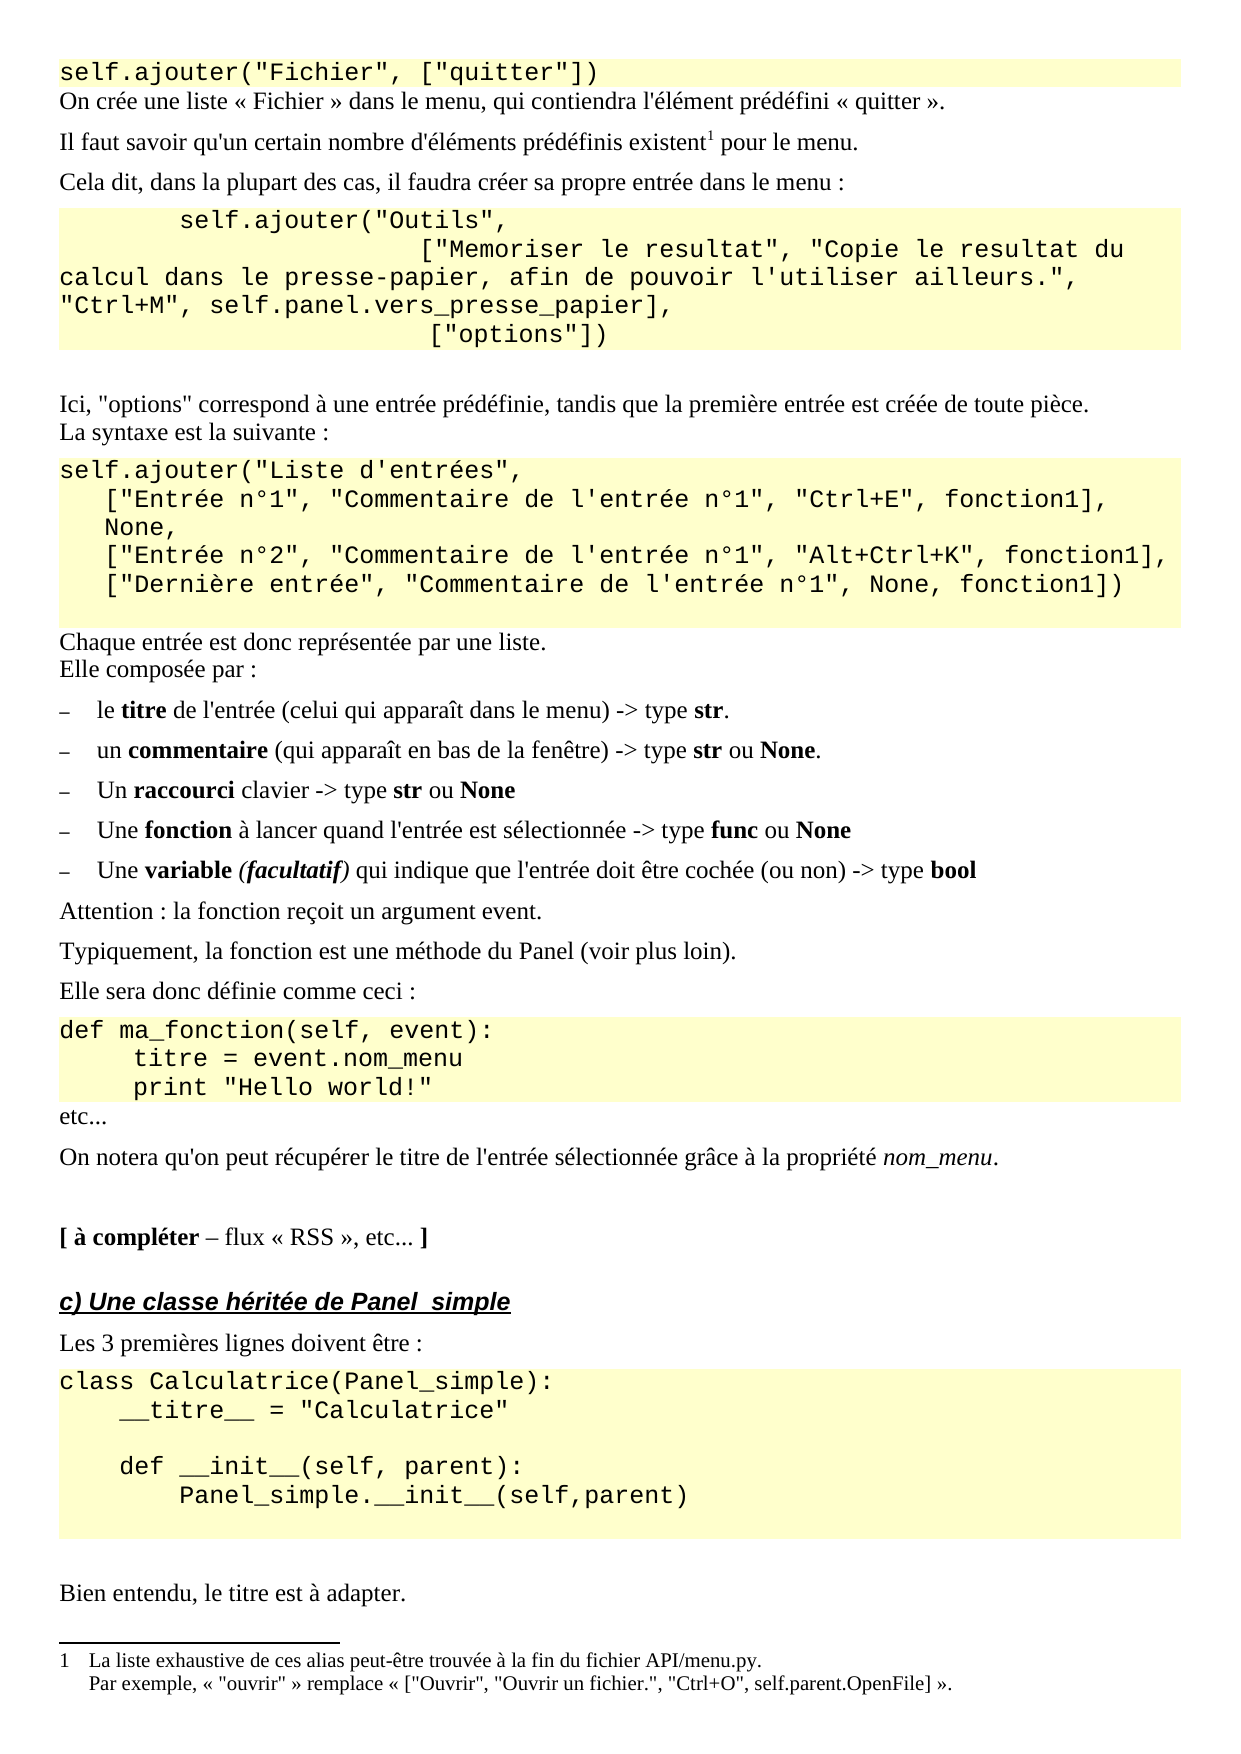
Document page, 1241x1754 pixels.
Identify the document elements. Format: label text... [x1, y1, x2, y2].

text Elle sera donc définie comme ceci : [59, 977, 1181, 1005]
text Les 3 premières lignes doivent être : [59, 1329, 1181, 1356]
text ["Entrée n°2", "Commentaire de l'entrée n°1", "Alt+Ctrl+K", fonction1], [59, 543, 1181, 571]
text Cela dit, dans la plupart des cas, il faudra créer sa propre entrée dans le menu : [59, 168, 1181, 196]
text [ à compléter – flux « RSS », etc... ] [59, 1223, 1181, 1251]
subtitle c) Une classe héritée de Panel_simple [59, 1288, 1181, 1316]
text None, [59, 514, 1181, 543]
text Il faut savoir qu'un certain nombre d'éléments prédéfinis existent pour le menu. [59, 128, 1181, 155]
text Attention : la fonction reçoit un argument event. [59, 897, 1181, 924]
text On notera qu'on peut récupérer le titre de l'entrée sélectionnée grâce à la propriété nom_menu. [59, 1143, 1181, 1170]
text class Calculatrice(Panel_simple): __titre__ = "Calculatrice" def __init__(self, parent): Panel_simple.__init__(self,parent) [59, 1369, 1181, 1539]
text self.ajouter("Liste d'entrées", [59, 458, 1181, 486]
text Typiquement, la fonction est une méthode du Panel (voir plus loin). [59, 937, 1181, 965]
text On crée une liste « Fichier » dans le menu, qui contiendra l'élément prédéfini « quitter ». [59, 87, 1181, 115]
text self.ajouter("Fichier", ["quitter"]) [59, 59, 1181, 87]
text self.ajouter("Outils", ["Memoriser le resultat", "Copie le resultat du calcul dans le presse-papier, afin de pouvoir l'utiliser ailleurs.", "Ctrl+M", self.panel.vers_presse_papier], ["options"]) [59, 208, 1181, 350]
list Une fonction à lancer quand l'entrée est sélectionnée -> type func ou None [59, 816, 1181, 844]
text Bien entendu, le titre est à adapter. [59, 1579, 1181, 1607]
text print "Hello world!" [59, 1074, 1181, 1102]
text def ma_fonction(self, event): [59, 1017, 1181, 1046]
list un commentaire (qui apparaît en bas de la fenêtre) -> type str ou None. [59, 736, 1181, 764]
text La liste exhaustive de ces alias peut-être trouvée à la fin du fichier API/menu.py. Par exemple, « "ouvrir" » remplace « ["Ouvrir", "Ouvrir un fichier.", "Ctrl+O", self.parent.OpenFile] ». [59, 1649, 1181, 1695]
text ["Entrée n°1", "Commentaire de l'entrée n°1", "Ctrl+E", fonction1], [59, 486, 1181, 514]
text Chaque entrée est donc représentée par une liste. Elle composée par : [59, 628, 1181, 683]
text ["Dernière entrée", "Commentaire de l'entrée n°1", None, fonction1]) [59, 571, 1181, 599]
text Ici, "options" correspond à une entrée prédéfinie, tandis que la première entrée est créée de toute pièce. La syntaxe est la suivante : [59, 390, 1181, 445]
list le titre de l'entrée (celui qui apparaît dans le menu) -> type str. [59, 696, 1181, 723]
list Une variable (facultatif) qui indique que l'entrée doit être cochée (ou non) -> type bool [59, 857, 1181, 884]
text etc... [59, 1102, 1181, 1130]
list Un raccourci clavier -> type str ou None [59, 776, 1181, 804]
text titre = event.nom_menu [59, 1046, 1181, 1074]
